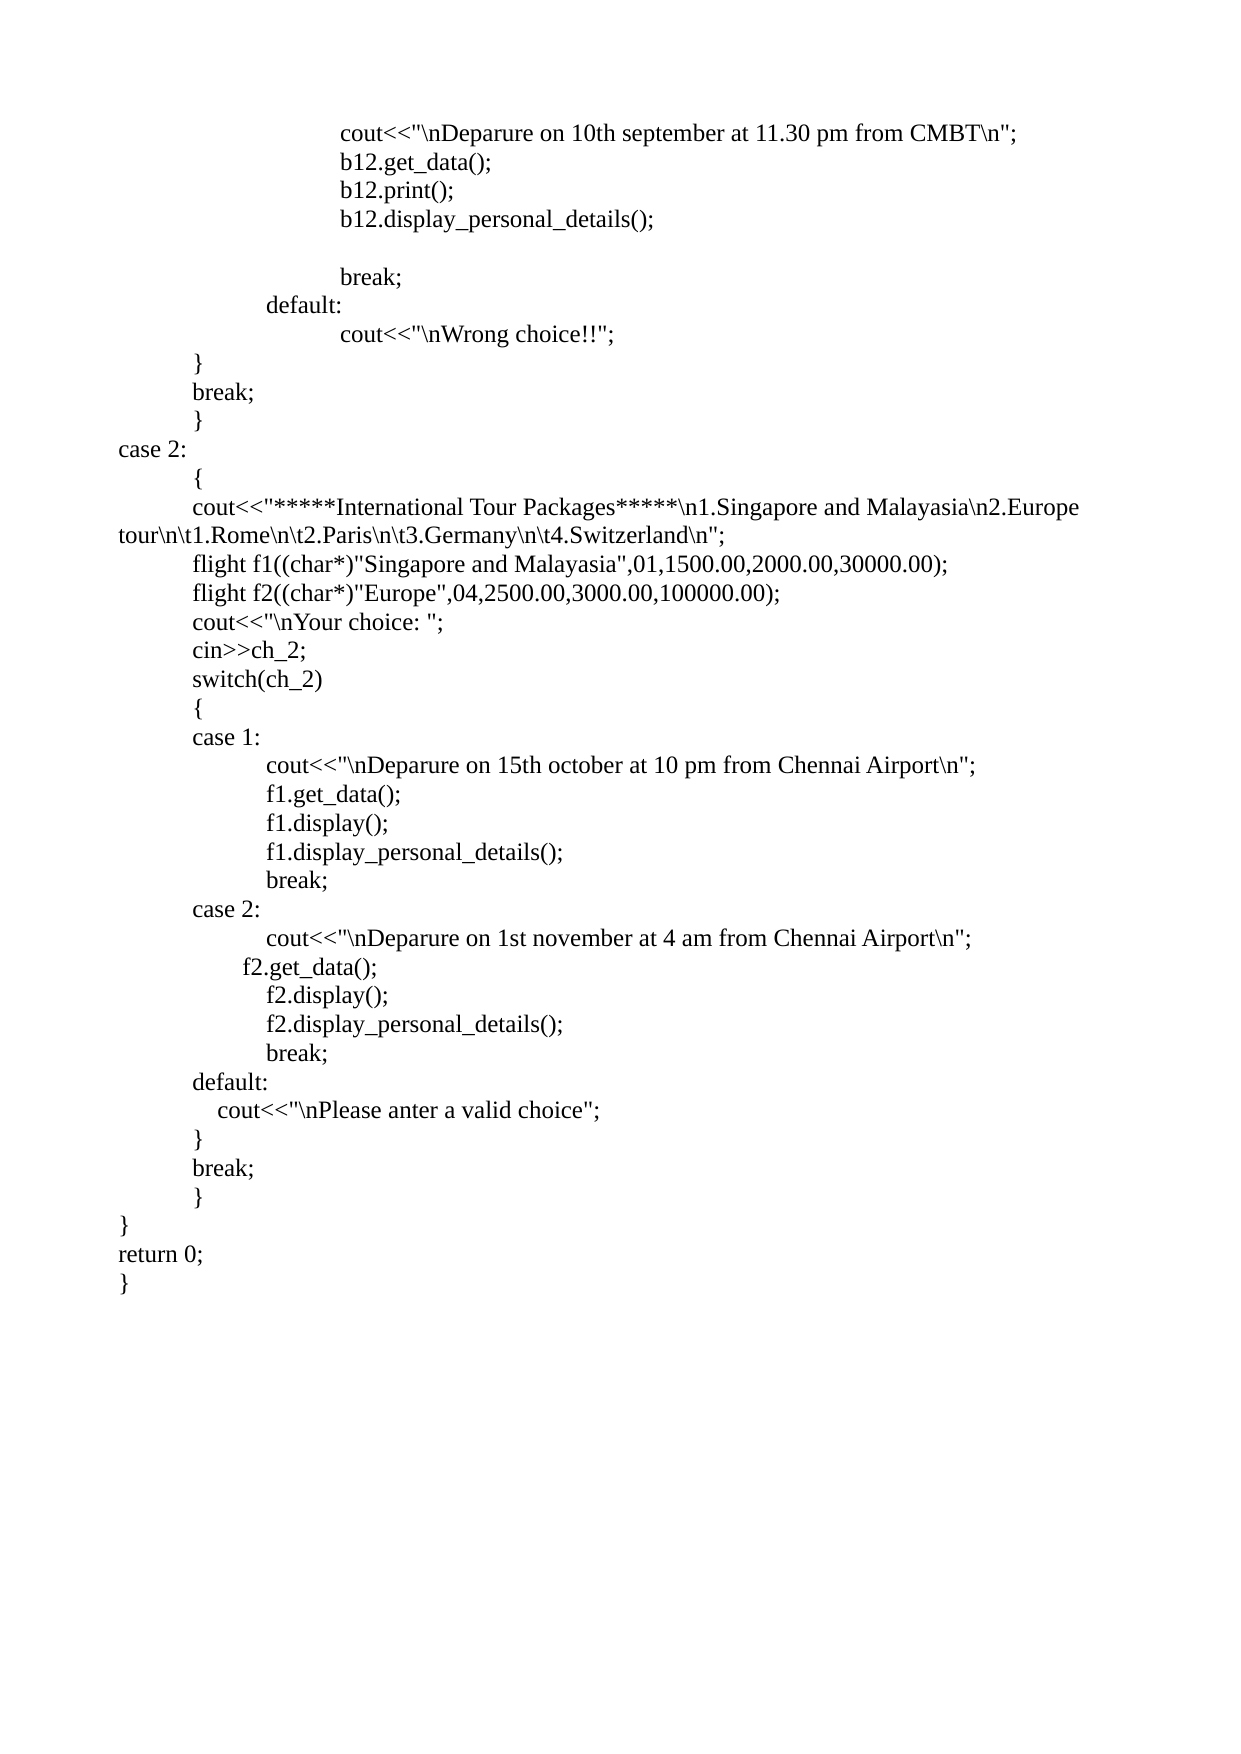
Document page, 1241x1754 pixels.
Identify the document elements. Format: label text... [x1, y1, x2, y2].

text f1.get_data(); [118, 779, 1122, 808]
text cout<<"\nYour choice: "; [118, 607, 1122, 636]
text } [118, 1211, 1122, 1239]
text break; [118, 262, 1122, 291]
text flight f2((char*)"Europe",04,2500.00,3000.00,100000.00); [118, 578, 1122, 607]
text } [118, 1124, 1122, 1153]
text flight f1((char*)"Singapore and Malayasia",01,1500.00,2000.00,30000.00); [118, 549, 1122, 578]
text f1.display_personal_details(); [118, 837, 1122, 866]
text default: [118, 1067, 1122, 1096]
text cout<<"\nWrong choice!!"; [118, 319, 1122, 348]
text break; [118, 377, 1122, 406]
text default: [118, 291, 1122, 319]
text case 2: [118, 894, 1122, 923]
text cout<<"\nDeparure on 1st november at 4 am from Chennai Airport\n"; [118, 923, 1122, 952]
text } [118, 1268, 1122, 1297]
text f2.display(); [118, 981, 1122, 1009]
text b12.display_personal_details(); [118, 204, 1122, 233]
text break; [118, 1153, 1122, 1182]
text b12.get_data(); [118, 147, 1122, 176]
text break; [118, 866, 1122, 894]
text switch(ch_2) [118, 664, 1122, 693]
text cout<<"\nDeparure on 15th october at 10 pm from Chennai Airport\n"; [118, 751, 1122, 779]
text f2.display_personal_details(); [118, 1009, 1122, 1038]
text f2.get_data(); [118, 952, 1122, 981]
text f1.display(); [118, 808, 1122, 837]
text { [118, 463, 1122, 492]
text cout<<"\nPlease anter a valid choice"; [118, 1096, 1122, 1124]
text b12.print(); [118, 176, 1122, 204]
text } [118, 1182, 1122, 1211]
text cout<<"*****International Tour Packages*****\n1.Singapore and Malayasia\n2.Europe tour\n\t1.Rome\n\t2.Paris\n\t3.Germany\n\t4.Switzerland\n"; [118, 492, 1122, 549]
text return 0; [118, 1239, 1122, 1268]
text } [118, 406, 1122, 434]
text cout<<"\nDeparure on 10th september at 11.30 pm from CMBT\n"; [118, 118, 1122, 147]
text cin>>ch_2; [118, 636, 1122, 664]
text } [118, 348, 1122, 377]
text case 2: [118, 434, 1122, 463]
text break; [118, 1038, 1122, 1067]
text case 1: [118, 722, 1122, 751]
text { [118, 693, 1122, 722]
